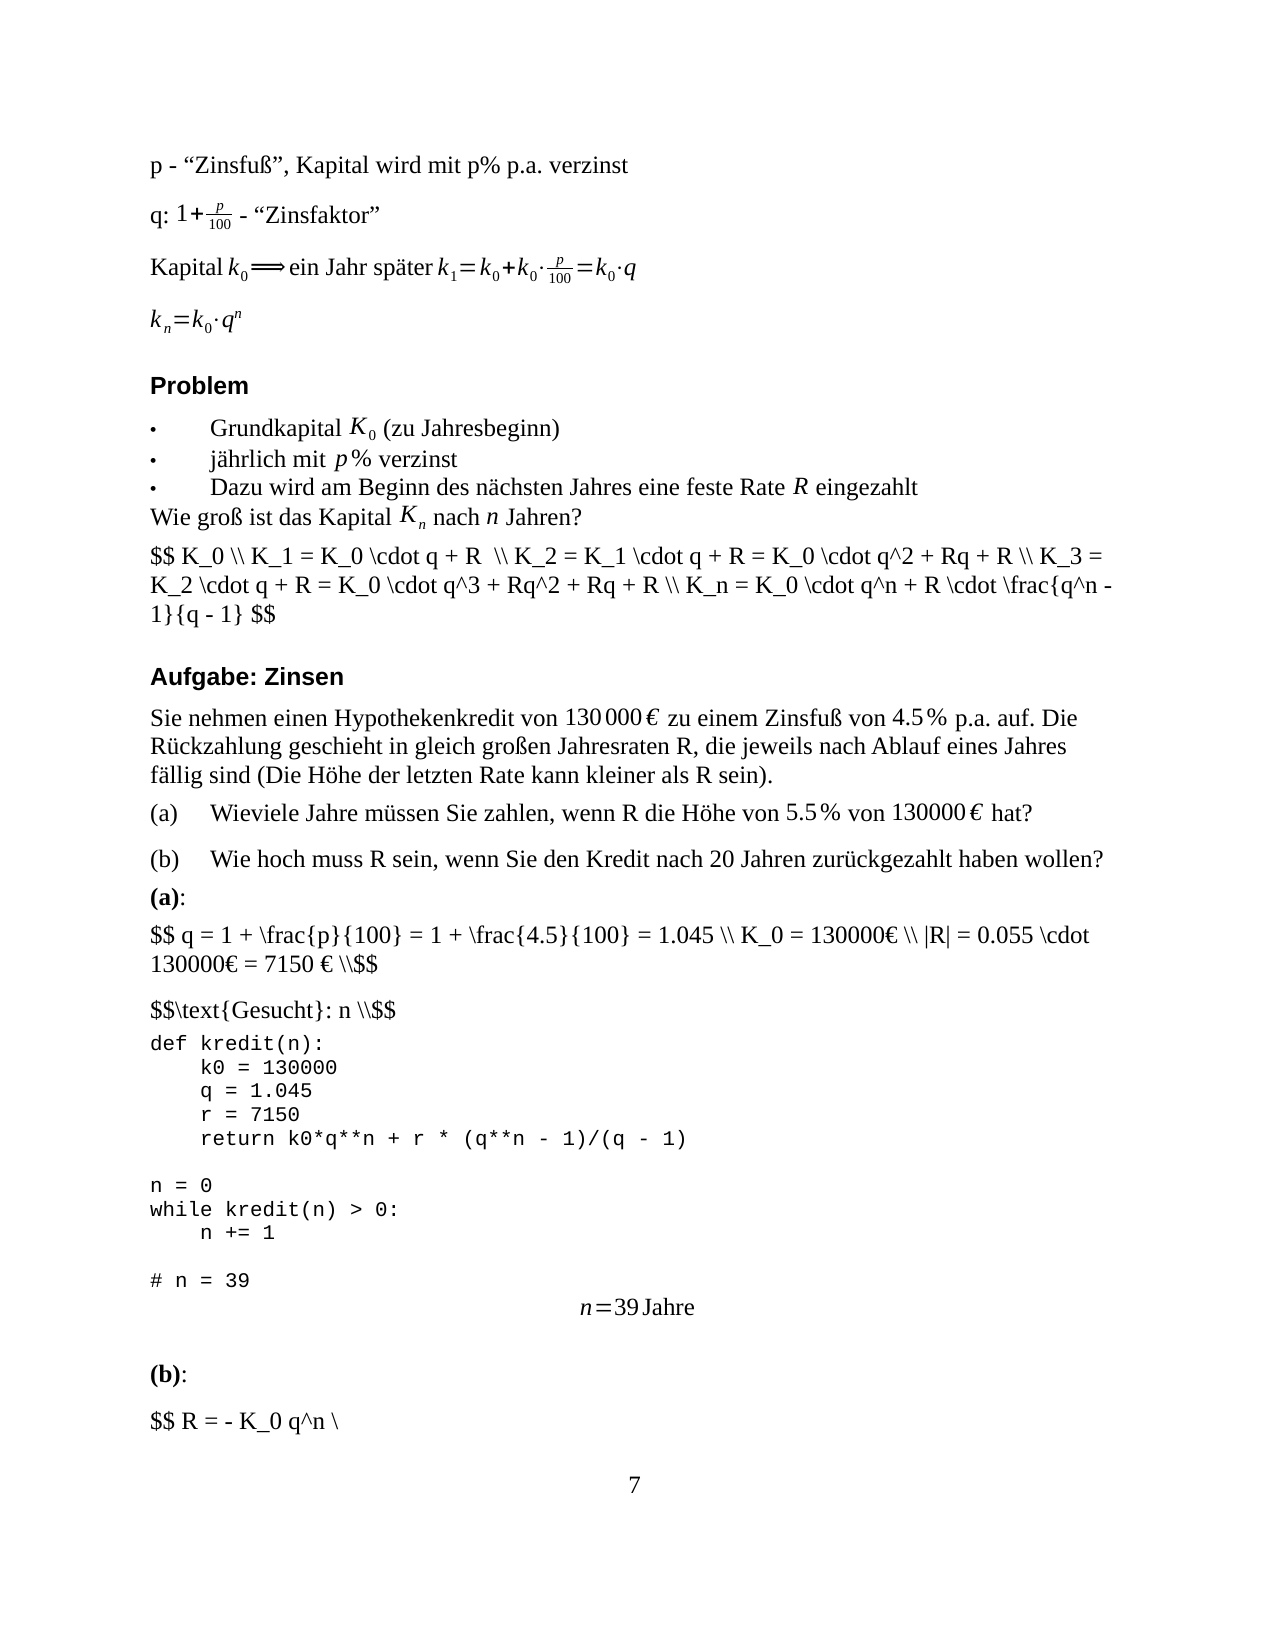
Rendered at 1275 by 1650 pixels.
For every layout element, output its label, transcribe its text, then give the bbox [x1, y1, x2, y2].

text (b): [150, 1359, 1125, 1388]
subtitle Problem [150, 371, 1125, 400]
text q = 1.045 [150, 1080, 1125, 1104]
list jährlich mit verzinst [150, 444, 1125, 472]
text Sie nehmen einen Hypothekenkredit von zu einem Zinsfuß von p.a. auf. Die Rückzahlung geschieht in gleich großen Jahresraten R, die jeweils nach Ablauf eines Jahres fällig sind (Die Höhe der letzten Rate kann kleiner als R sein). [150, 703, 1125, 789]
text n += 1 [150, 1222, 1125, 1246]
text $$ q = 1 + \frac{p}{100} = 1 + \frac{4.5}{100} = 1.045 \\ K_0 = 130000€ \\ |R| = 0.055 \cdot 130000€ = 7150 € \\$$ [150, 920, 1125, 977]
list Wieviele Jahre müssen Sie zahlen, wenn R die Höhe von von hat? [150, 798, 1125, 827]
text return k0*q**n + r * (q**n - 1)/(q - 1) [150, 1128, 1125, 1151]
subtitle Aufgabe: Zinsen [150, 662, 1125, 690]
text $$ R = - K_0 q^n \ [150, 1406, 1125, 1434]
text q: - “Zinsfaktor” [150, 197, 1125, 232]
text (a): [150, 882, 1125, 911]
text # n = 39 [150, 1269, 1125, 1293]
text while kredit(n) > 0: [150, 1199, 1125, 1222]
list Grundkapital (zu Jahresbeginn) [150, 412, 1125, 444]
text $$ K_0 \\ K_1 = K_0 \cdot q + R \\ K_2 = K_1 \cdot q + R = K_0 \cdot q^2 + Rq + R \\ K_3 = K_2 \cdot q + R = K_0 \cdot q^3 + Rq^2 + Rq + R \\ K_n = K_0 \cdot q^n + R \cdot \frac{q^n - 1}{q - 1} $$ [150, 541, 1125, 628]
list Wie hoch muss R sein, wenn Sie den Kredit nach 20 Jahren zurückgezahlt haben wollen? [150, 844, 1125, 873]
text n = 0 [150, 1175, 1125, 1199]
text r = 7150 [150, 1104, 1125, 1128]
text $$\text{Gesucht}: n \\$$ [150, 995, 1125, 1024]
text k0 = 130000 [150, 1057, 1125, 1080]
text def kredit(n): [150, 1033, 1125, 1057]
text Wie groß ist das Kapital nach Jahren? [150, 501, 1125, 532]
list Dazu wird am Beginn des nächsten Jahres eine feste Rate eingezahlt [150, 472, 1125, 501]
text p - “Zinsfuß”, Kapital wird mit p% p.a. verzinst [150, 150, 1125, 179]
